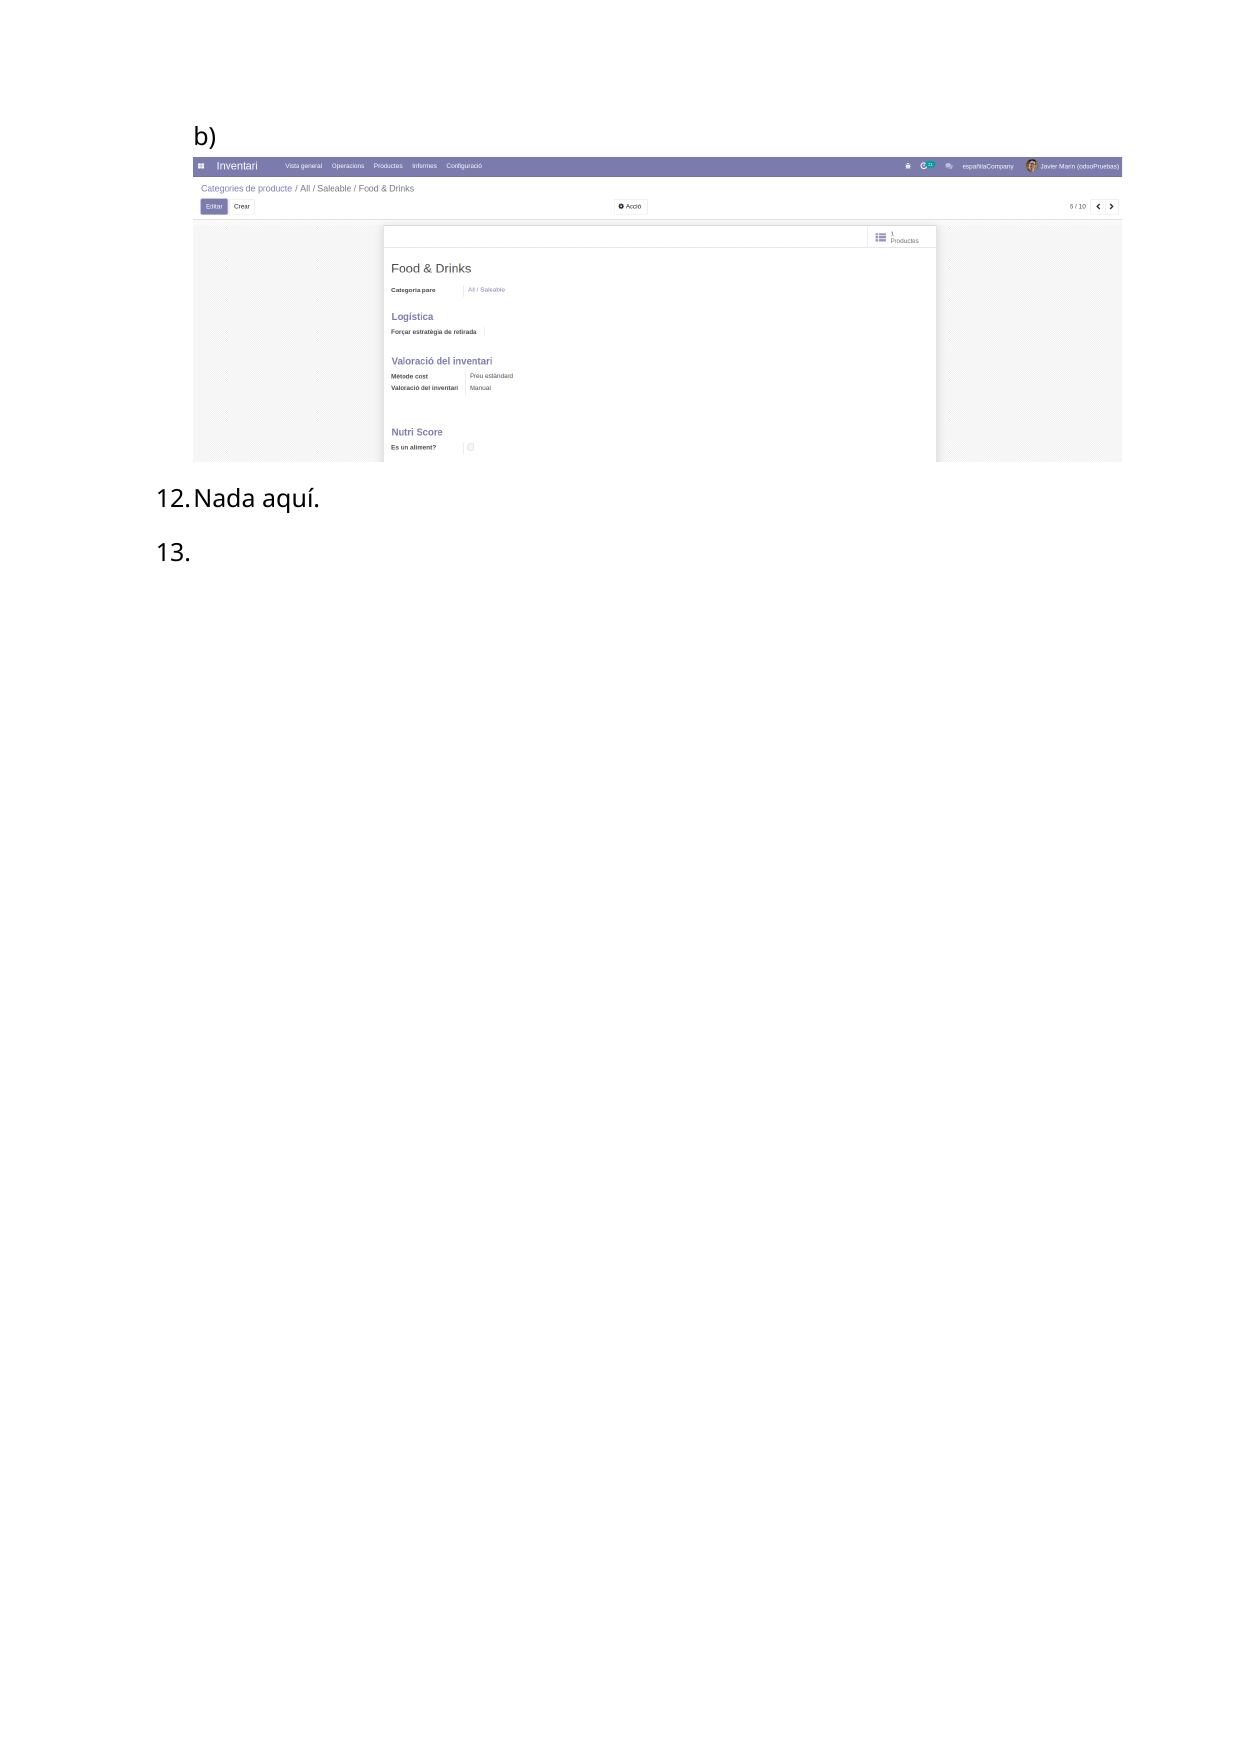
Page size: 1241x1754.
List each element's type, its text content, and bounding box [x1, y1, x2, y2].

list Nada aquí. [156, 481, 1122, 515]
picture [193, 157, 1123, 462]
